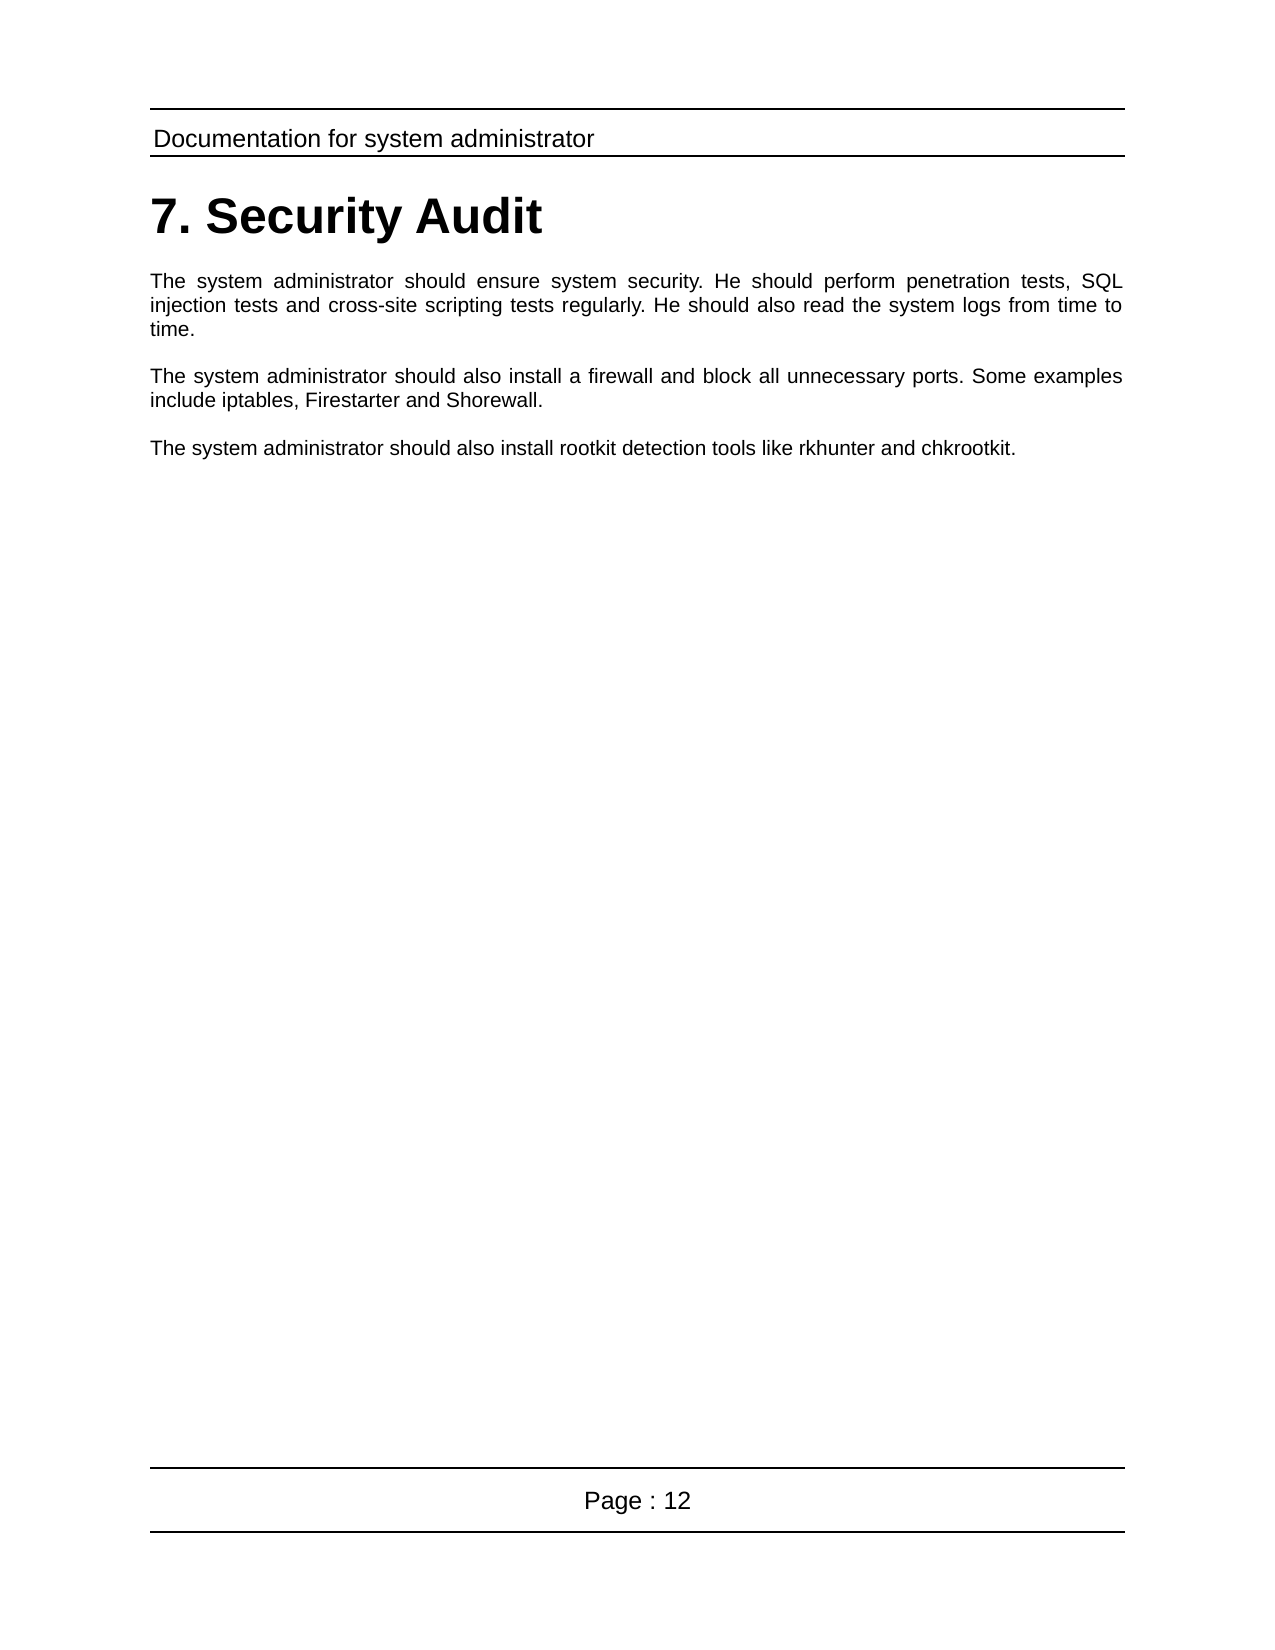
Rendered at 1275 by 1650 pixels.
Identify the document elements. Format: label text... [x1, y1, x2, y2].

text The system administrator should also install rootkit detection tools like rkhunter and chkrootkit. [150, 436, 1125, 460]
text 7. Security Audit [150, 187, 1125, 244]
text The system administrator should also install a firewall and block all unnecessary ports. Some examples include iptables, Firestarter and Shorewall. [150, 364, 1125, 412]
text The system administrator should ensure system security. He should perform penetration tests, SQL injection tests and cross-site scripting tests regularly. He should also read the system logs from time to time. [150, 268, 1125, 340]
